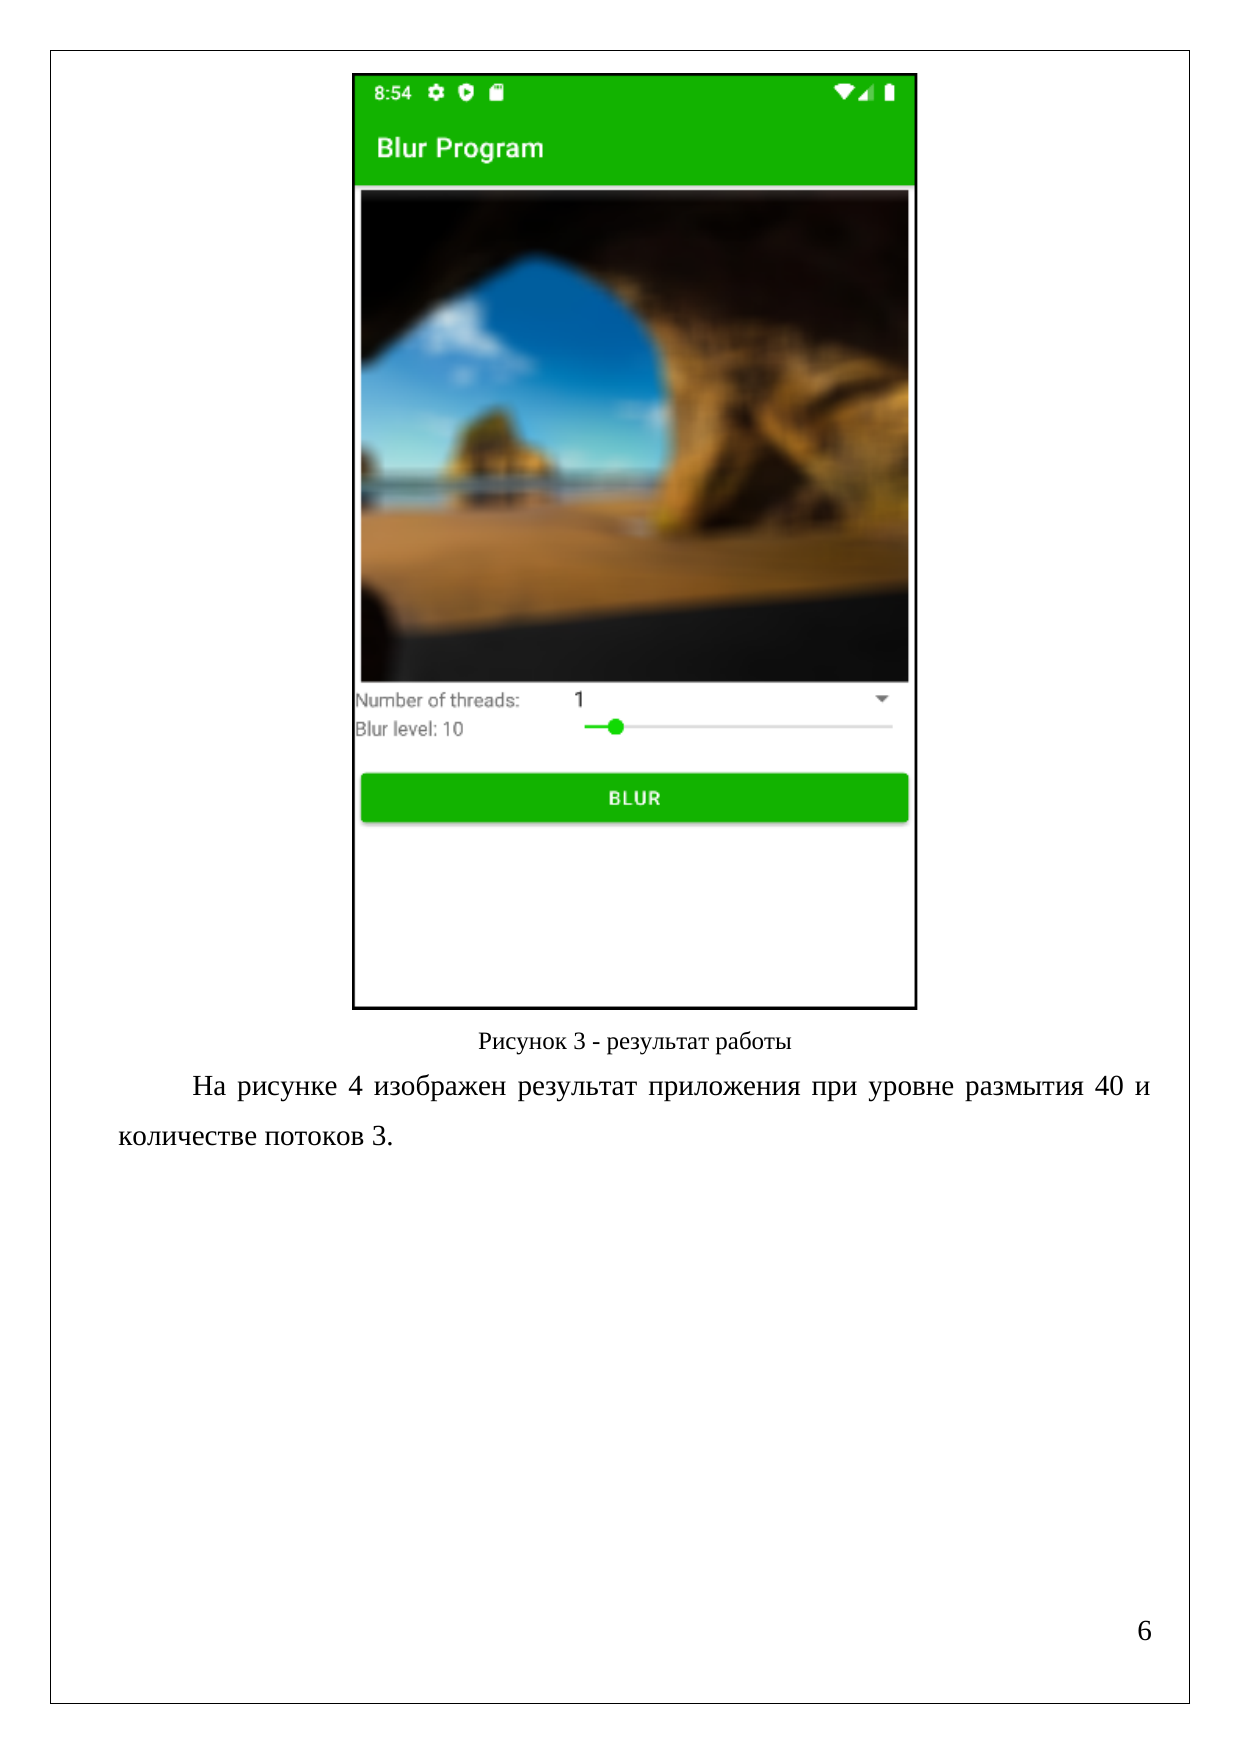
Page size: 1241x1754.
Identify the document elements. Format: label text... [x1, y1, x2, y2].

text Рисунок 3 - результат работы [118, 1026, 1152, 1055]
text На рисунке 4 изображен результат приложения при уровне размытия 40 и количестве потоков 3. [118, 1068, 1152, 1152]
